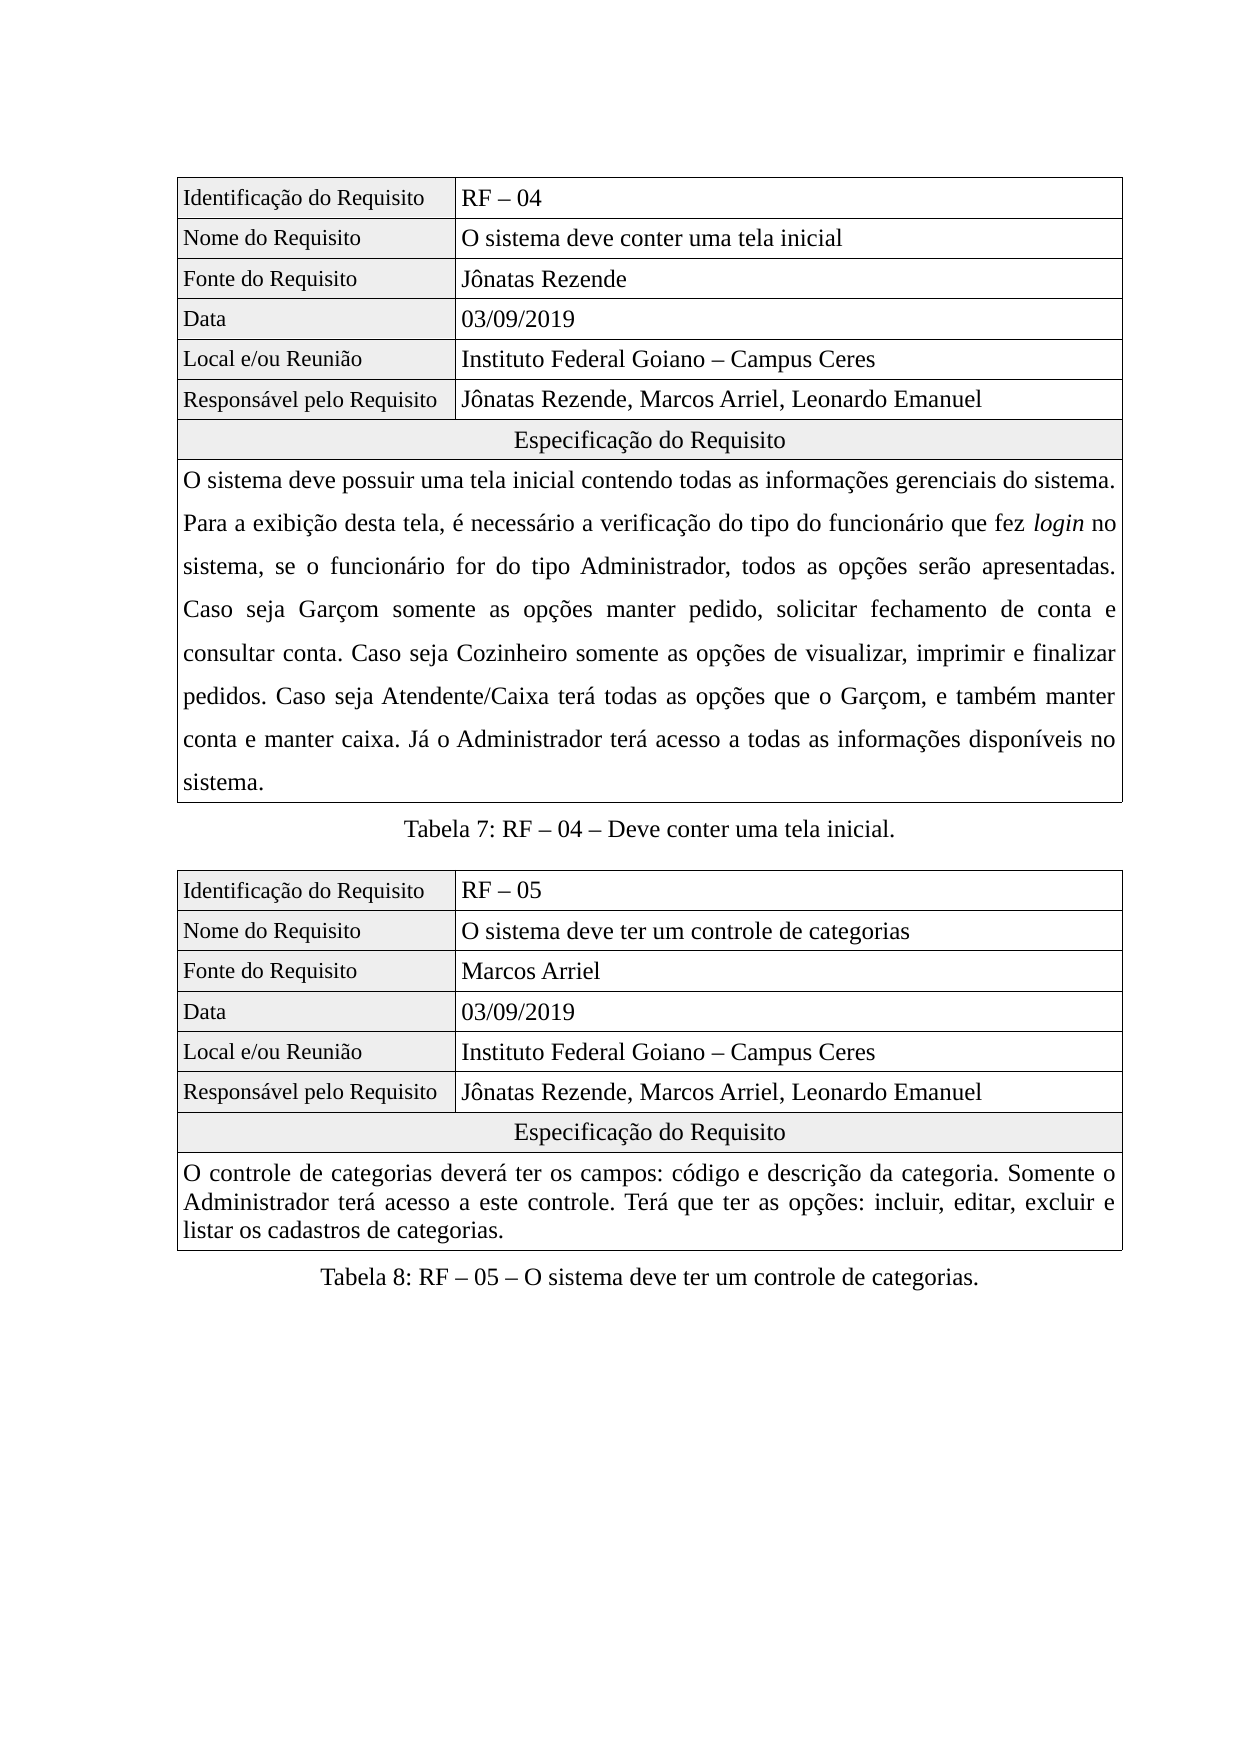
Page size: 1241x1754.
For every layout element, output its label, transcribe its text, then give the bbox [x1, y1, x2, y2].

table_cell Jônatas Rezende, Marcos Arriel, Leonardo Emanuel [456, 1072, 1122, 1112]
table_cell Especificação do Requisito [178, 420, 1122, 459]
table_header Identificação do Requisito [178, 871, 455, 910]
table_cell Jônatas Rezende, Marcos Arriel, Leonardo Emanuel [456, 380, 1122, 419]
table_cell Responsável pelo Requisito [178, 380, 455, 419]
table_cell Data [178, 992, 455, 1031]
table_cell Marcos Arriel [456, 951, 1122, 991]
table_cell O sistema deve ter um controle de categorias [456, 911, 1122, 950]
table_cell Data [178, 299, 455, 338]
table_cell Responsável pelo Requisito [178, 1072, 455, 1112]
table_header RF – 04 [456, 178, 1122, 217]
table_cell O sistema deve possuir uma tela inicial contendo todas as informações gerenciais do sistema. Para a exibição desta tela, é necessário a verificação do tipo do funcionário que fez login no sistema, se o funcionário for do tipo Administrador, todos as opções serão apresentadas. Caso seja Garçom somente as opções manter pedido, solicitar fechamento de conta e consultar conta. Caso seja Cozinheiro somente as opções de visualizar, imprimir e finalizar pedidos. Caso seja Atendente/Caixa terá todas as opções que o Garçom, e também manter conta e manter caixa. Já o Administrador terá acesso a todas as informações disponíveis no sistema. [178, 460, 1122, 802]
table_cell 03/09/2019 [456, 299, 1122, 338]
table_cell Fonte do Requisito [178, 951, 455, 991]
text Tabela 8: RF – 05 – O sistema deve ter um controle de categorias. [177, 1262, 1122, 1291]
table_cell O controle de categorias deverá ter os campos: código e descrição da categoria. Somente o Administrador terá acesso a este controle. Terá que ter as opções: incluir, editar, excluir e listar os cadastros de categorias. [178, 1153, 1122, 1250]
table_cell Jônatas Rezende [456, 259, 1122, 298]
table_cell Instituto Federal Goiano – Campus Ceres [456, 340, 1122, 379]
table_header RF – 05 [456, 871, 1122, 910]
table_cell Local e/ou Reunião [178, 1032, 455, 1071]
table_cell Instituto Federal Goiano – Campus Ceres [456, 1032, 1122, 1071]
table_cell Nome do Requisito [178, 911, 455, 950]
table_cell 03/09/2019 [456, 992, 1122, 1031]
table_header Identificação do Requisito [178, 178, 455, 217]
table_cell Local e/ou Reunião [178, 340, 455, 379]
text Tabela 7: RF – 04 – Deve conter uma tela inicial. [177, 814, 1122, 843]
table_cell Nome do Requisito [178, 219, 455, 258]
table_cell Fonte do Requisito [178, 259, 455, 298]
table_cell O sistema deve conter uma tela inicial [456, 219, 1122, 258]
table_cell Especificação do Requisito [178, 1113, 1122, 1152]
